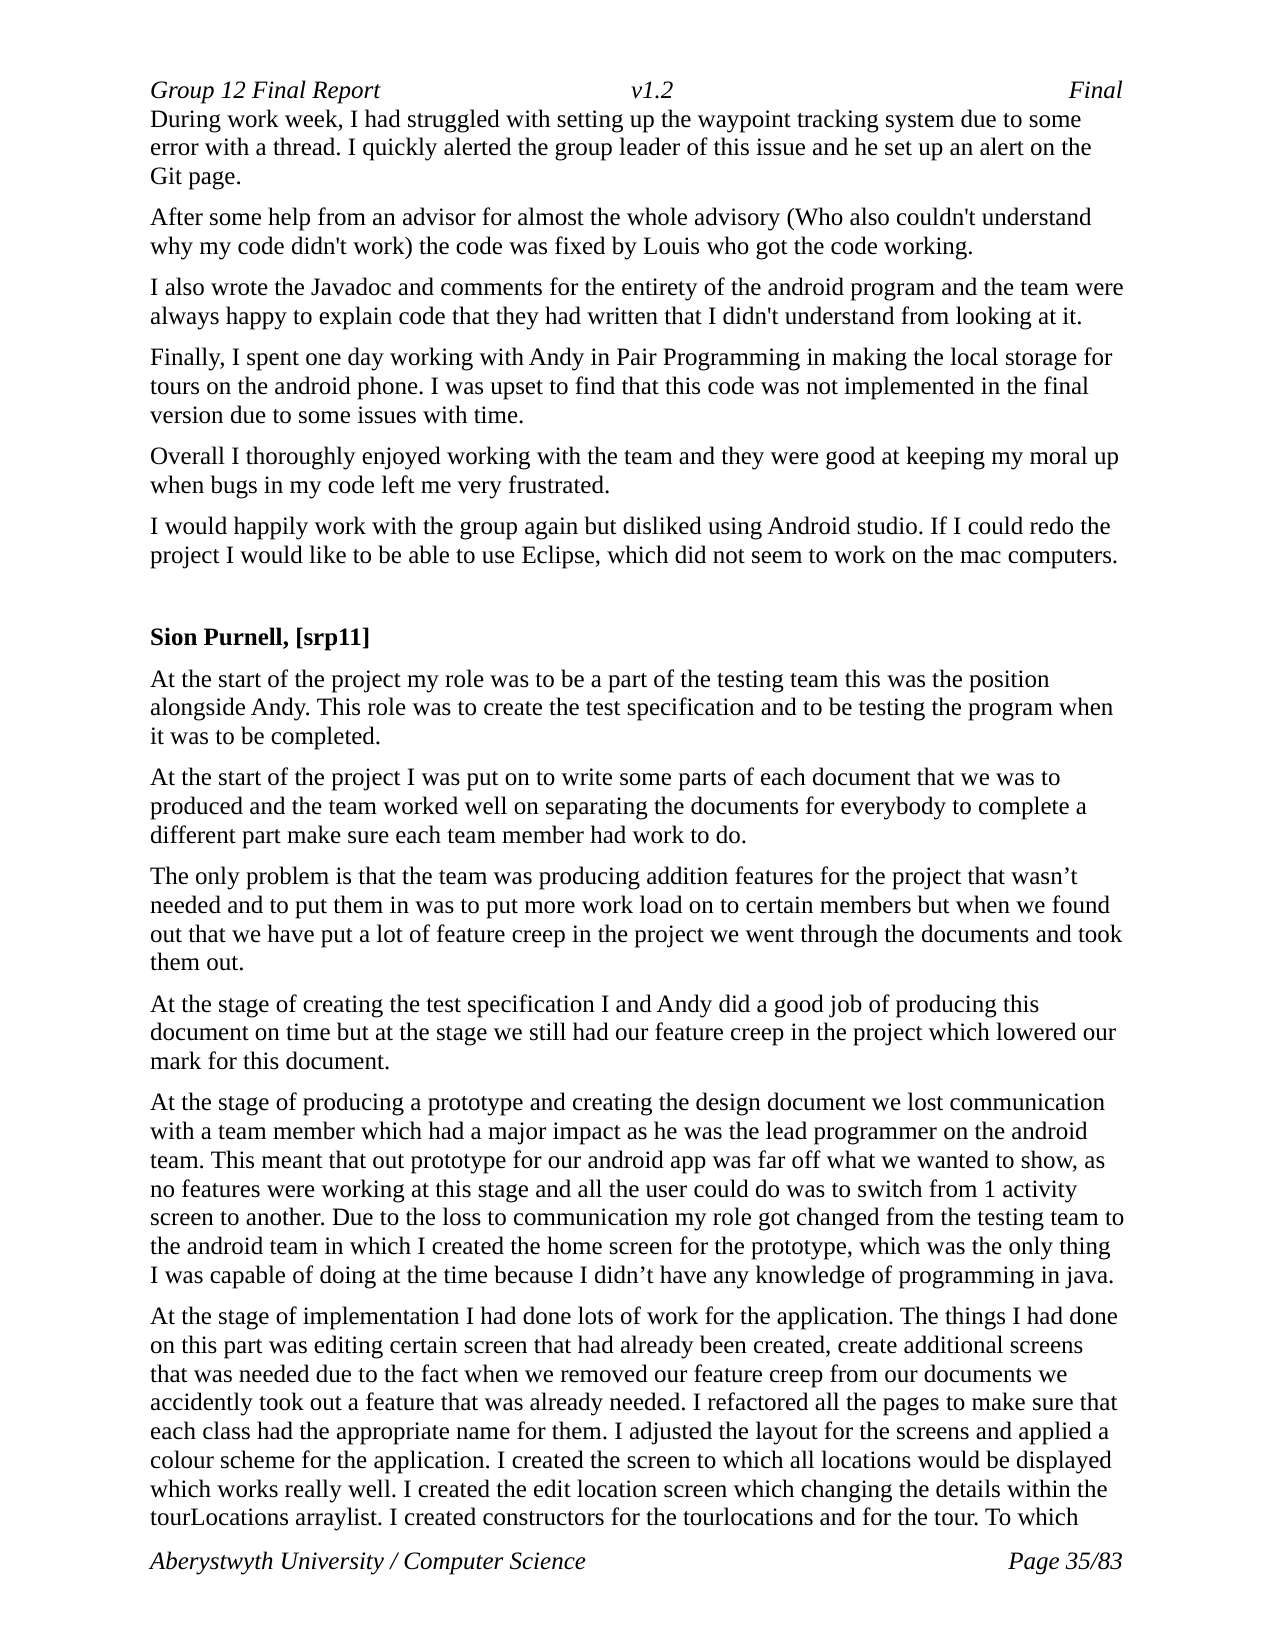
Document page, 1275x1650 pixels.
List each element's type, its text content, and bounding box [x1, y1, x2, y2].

text At the stage of creating the test specification I and Andy did a good job of producing this document on time but at the stage we still had our feature creep in the project which lowered our mark for this document. [150, 989, 1125, 1075]
text I would happily work with the group again but disliked using Android studio. If I could redo the project I would like to be able to use Eclipse, which did not seem to work on the mac computers. [150, 511, 1125, 569]
text The only problem is that the team was producing addition features for the project that wasn’t needed and to put them in was to put more work load on to certain members but when we found out that we have put a lot of feature creep in the project we went through the documents and took them out. [150, 861, 1125, 976]
text At the start of the project I was put on to write some parts of each document that we was to produced and the team worked well on separating the documents for everybody to complete a different part make sure each team member had work to do. [150, 762, 1125, 849]
text Sion Purnell, [srp11] [150, 622, 1125, 651]
text Overall I thoroughly enjoyed working with the team and they were good at keeping my moral up when bugs in my code left me very frustrated. [150, 441, 1125, 499]
text During work week, I had struggled with setting up the waypoint tracking system due to some error with a thread. I quickly alerted the group leader of this issue and he set up an alert on the Git page. [150, 104, 1125, 190]
text At the stage of producing a prototype and creating the design document we lost communication with a team member which had a major impact as he was the lead programmer on the android team. This meant that out prototype for our android app was far off what we wanted to show, as no features were working at this stage and all the user could do was to switch from 1 activity screen to another. Due to the loss to communication my role got changed from the testing team to the android team in which I created the home screen for the prototype, which was the only thing I was capable of doing at the time because I didn’t have any knowledge of programming in java. [150, 1087, 1125, 1289]
text Finally, I spent one day working with Andy in Pair Programming in making the local storage for tours on the android phone. I was upset to find that this code was not implemented in the final version due to some issues with time. [150, 342, 1125, 429]
text At the start of the project my role was to be a part of the testing team this was the position alongside Andy. This role was to create the test specification and to be testing the program when it was to be completed. [150, 664, 1125, 750]
text At the stage of implementation I had done lots of work for the application. The things I had done on this part was editing certain screen that had already been created, create additional screens that was needed due to the fact when we removed our feature creep from our documents we accidently took out a feature that was already needed. I refactored all the pages to make sure that each class had the appropriate name for them. I adjusted the layout for the screens and applied a colour scheme for the application. I created the screen to which all locations would be displayed which works really well. I created the edit location screen which changing the details within the tourLocations arraylist. I created constructors for the tourlocations and for the tour. To which [150, 1301, 1125, 1531]
text After some help from an advisor for almost the whole advisory (Who also couldn't understand why my code didn't work) the code was fixed by Louis who got the code working. [150, 202, 1125, 260]
text I also wrote the Javadoc and comments for the entirety of the android program and the team were always happy to explain code that they had written that I didn't understand from looking at it. [150, 272, 1125, 330]
